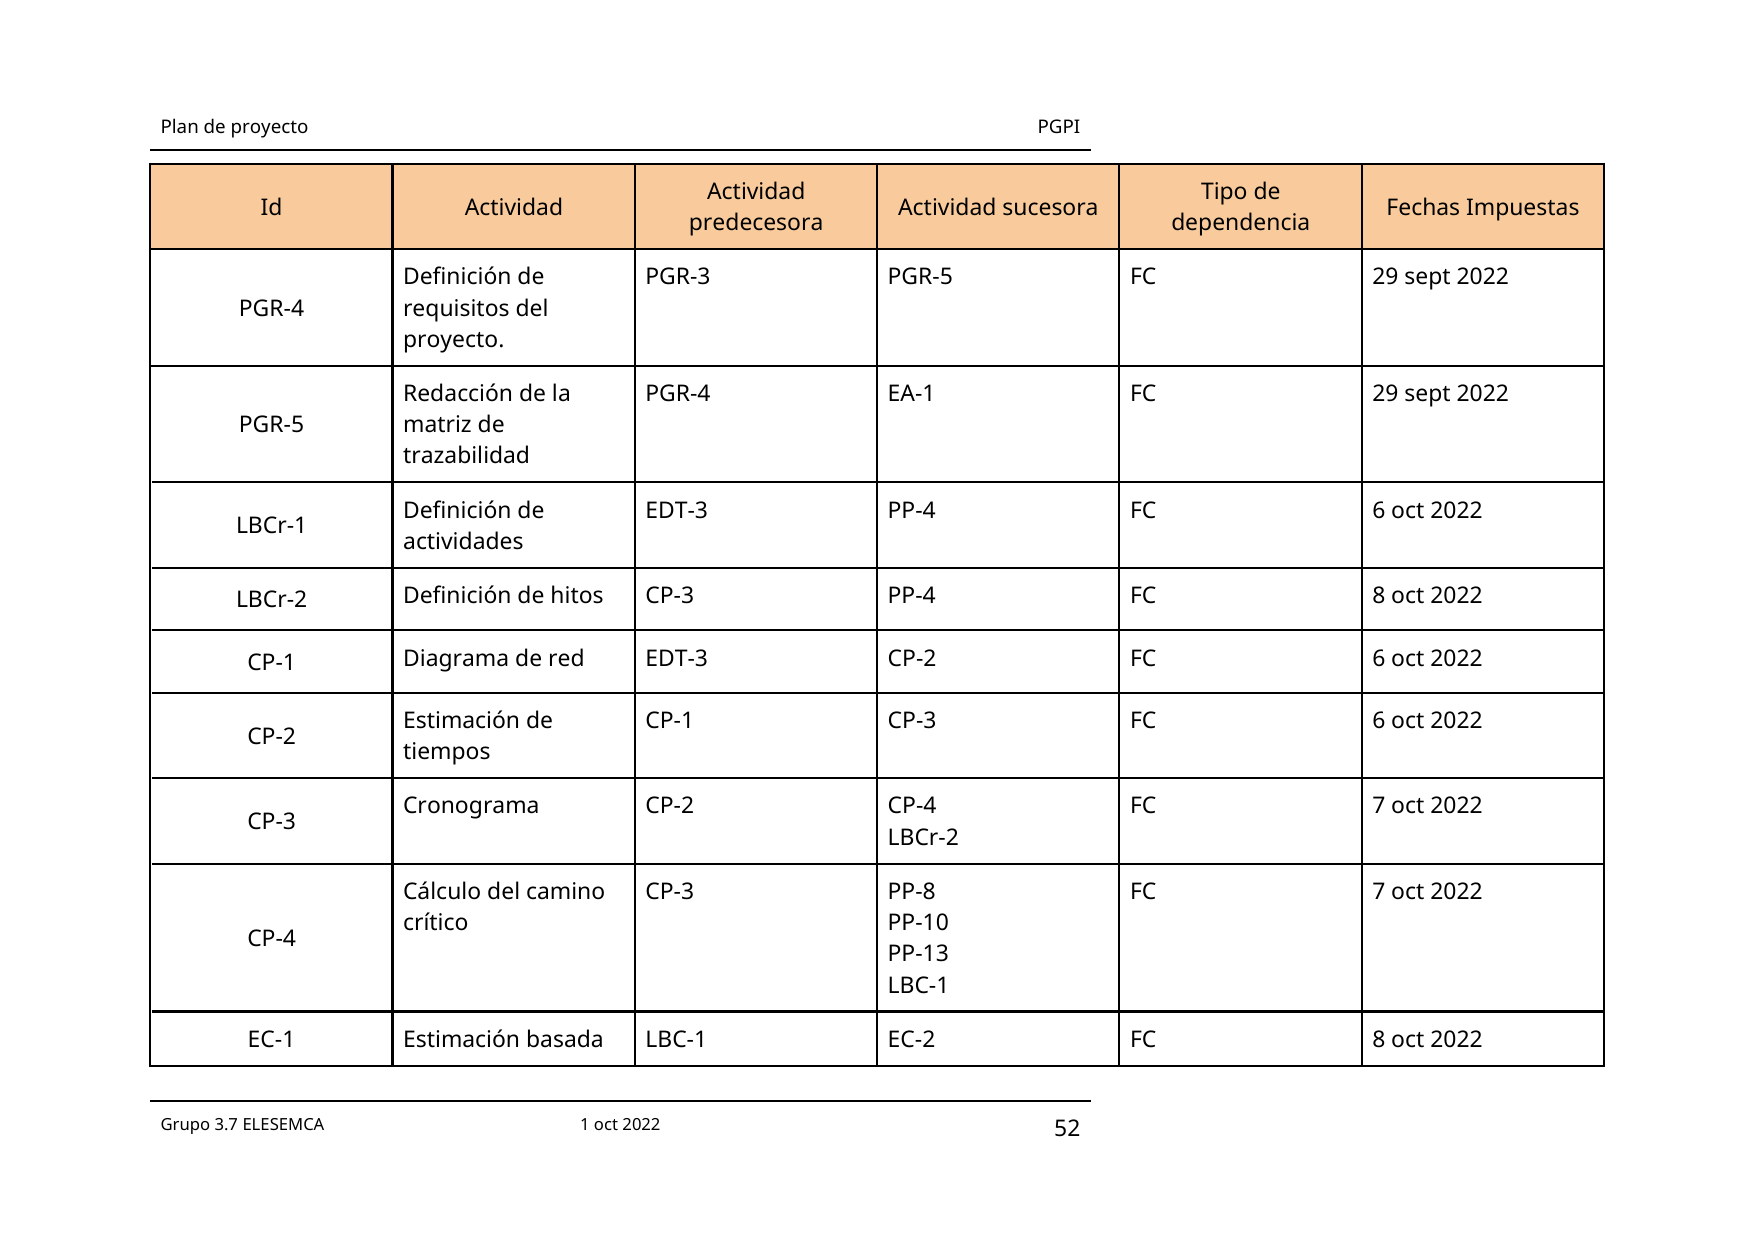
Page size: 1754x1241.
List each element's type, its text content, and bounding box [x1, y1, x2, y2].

table_cell FC [1120, 483, 1361, 567]
table_cell 6 oct 2022 [1363, 694, 1603, 777]
table_header Actividad sucesora [878, 165, 1118, 248]
table_cell EC-2 [878, 1013, 1118, 1064]
table_cell 29 sept 2022 [1363, 250, 1603, 364]
table_cell EDT-3 [636, 483, 876, 567]
table_cell FC [1120, 250, 1361, 364]
table_cell EA-1 [878, 367, 1118, 481]
table_cell Redacción de la matriz de trazabilidad [394, 367, 634, 481]
table_header Actividad predecesora [636, 165, 876, 248]
table_cell FC [1120, 694, 1361, 777]
table_cell 7 oct 2022 [1363, 865, 1603, 1010]
table_cell FC [1120, 779, 1361, 862]
table_cell CP-4 LBCr-2 [878, 779, 1118, 862]
table_cell CP-3 [151, 778, 391, 862]
table_header Fechas Impuestas [1363, 165, 1603, 248]
table_cell 6 oct 2022 [1363, 483, 1603, 567]
table_cell LBC-1 [636, 1013, 876, 1064]
table_cell PP-4 [878, 483, 1118, 567]
table_cell Estimación basada [394, 1013, 634, 1064]
table_cell FC [1120, 865, 1361, 1010]
table_cell LBCr-1 [151, 482, 391, 567]
table_cell Definición de actividades [394, 483, 634, 567]
table_cell CP-2 [151, 693, 391, 777]
table_cell CP-1 [636, 694, 876, 777]
table_cell CP-2 [636, 779, 876, 862]
table_cell CP-3 [636, 569, 876, 629]
table_cell Cronograma [394, 779, 634, 862]
table_cell CP-2 [878, 631, 1118, 692]
table_cell 8 oct 2022 [1363, 569, 1603, 629]
table_cell EDT-3 [636, 631, 876, 692]
table_cell FC [1120, 631, 1361, 692]
table_cell PGR-4 [151, 250, 391, 364]
table_cell 7 oct 2022 [1363, 779, 1603, 862]
table_header Tipo de dependencia [1120, 165, 1361, 248]
table_cell Estimación de tiempos [394, 694, 634, 777]
table_cell Diagrama de red [394, 631, 634, 692]
table_cell 29 sept 2022 [1363, 367, 1603, 481]
table_cell 6 oct 2022 [1363, 631, 1603, 692]
table_cell Definición de hitos [394, 569, 634, 629]
table_cell LBCr-2 [151, 568, 391, 629]
table_cell CP-3 [878, 694, 1118, 777]
table_cell 8 oct 2022 [1363, 1013, 1603, 1064]
table_cell PGR-4 [636, 367, 876, 481]
table_header Actividad [394, 165, 634, 248]
table_cell PP-4 [878, 569, 1118, 629]
table_cell EC-1 [151, 1011, 391, 1064]
table_cell Cálculo del camino crítico [394, 865, 634, 1010]
table_cell CP-1 [151, 630, 391, 692]
table_cell PP-8 PP-10 PP-13 LBC-1 [878, 865, 1118, 1010]
table_cell Definición de requisitos del proyecto. [394, 250, 634, 364]
table_cell FC [1120, 1013, 1361, 1064]
table_cell PGR-5 [878, 250, 1118, 364]
table_cell CP-4 [151, 864, 391, 1010]
table_cell CP-3 [636, 865, 876, 1010]
table_cell PGR-3 [636, 250, 876, 364]
table_cell PGR-5 [151, 367, 391, 481]
table_header Id [151, 165, 391, 248]
table_cell FC [1120, 367, 1361, 481]
table_cell FC [1120, 569, 1361, 629]
